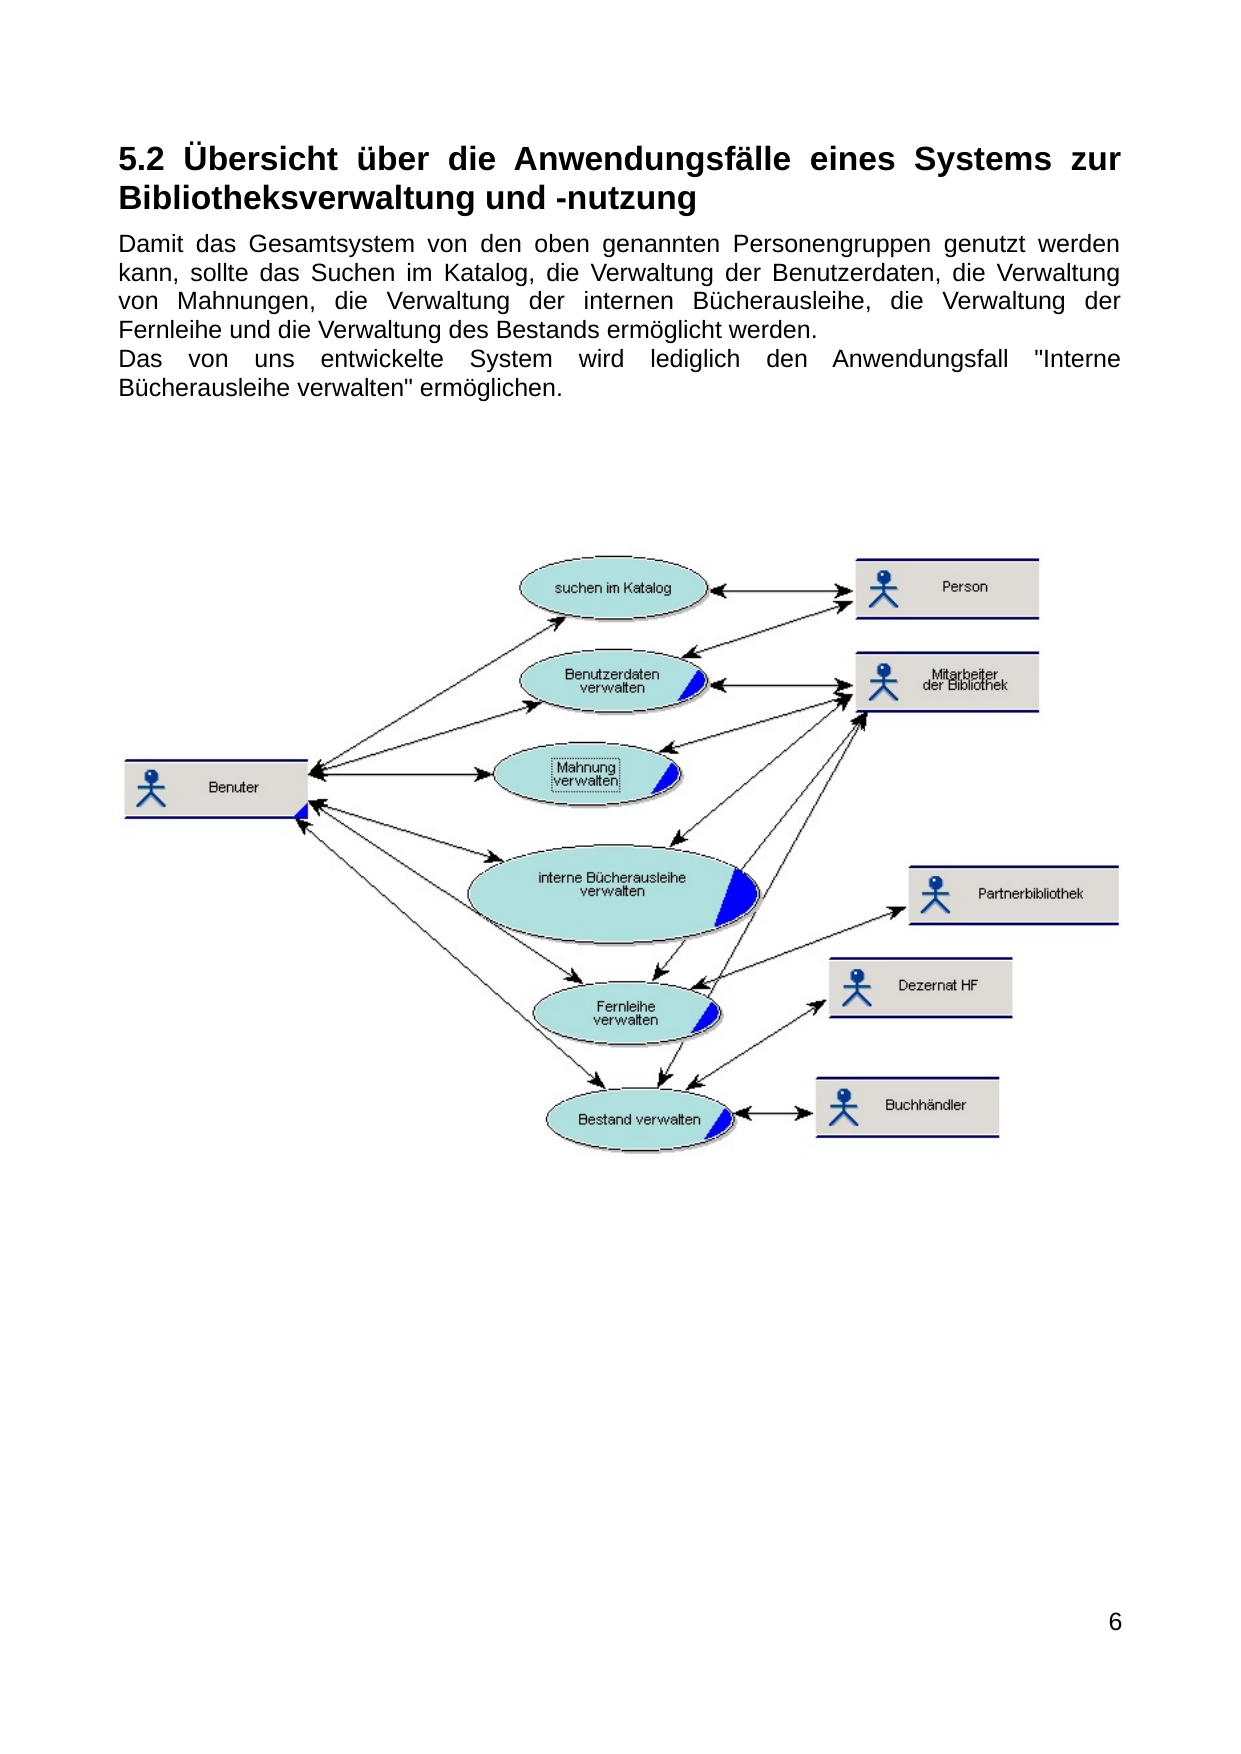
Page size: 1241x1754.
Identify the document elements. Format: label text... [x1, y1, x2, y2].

picture [118, 540, 1123, 1162]
subtitle 5.2 Übersicht über die Anwendungsfälle eines Systems zur Bibliotheksverwaltung und -nutzung [118, 139, 1122, 216]
text Damit das Gesamtsystem von den oben genannten Personengruppen genutzt werden kann, sollte das Suchen im Katalog, die Verwaltung der Benutzerdaten, die Verwaltung von Mahnungen, die Verwaltung der internen Bücherausleihe, die Verwaltung der Fernleihe und die Verwaltung des Bestands ermöglicht werden. [118, 229, 1122, 344]
text Das von uns entwickelte System wird lediglich den Anwendungsfall "Interne Bücherausleihe verwalten" ermöglichen. [118, 344, 1122, 401]
